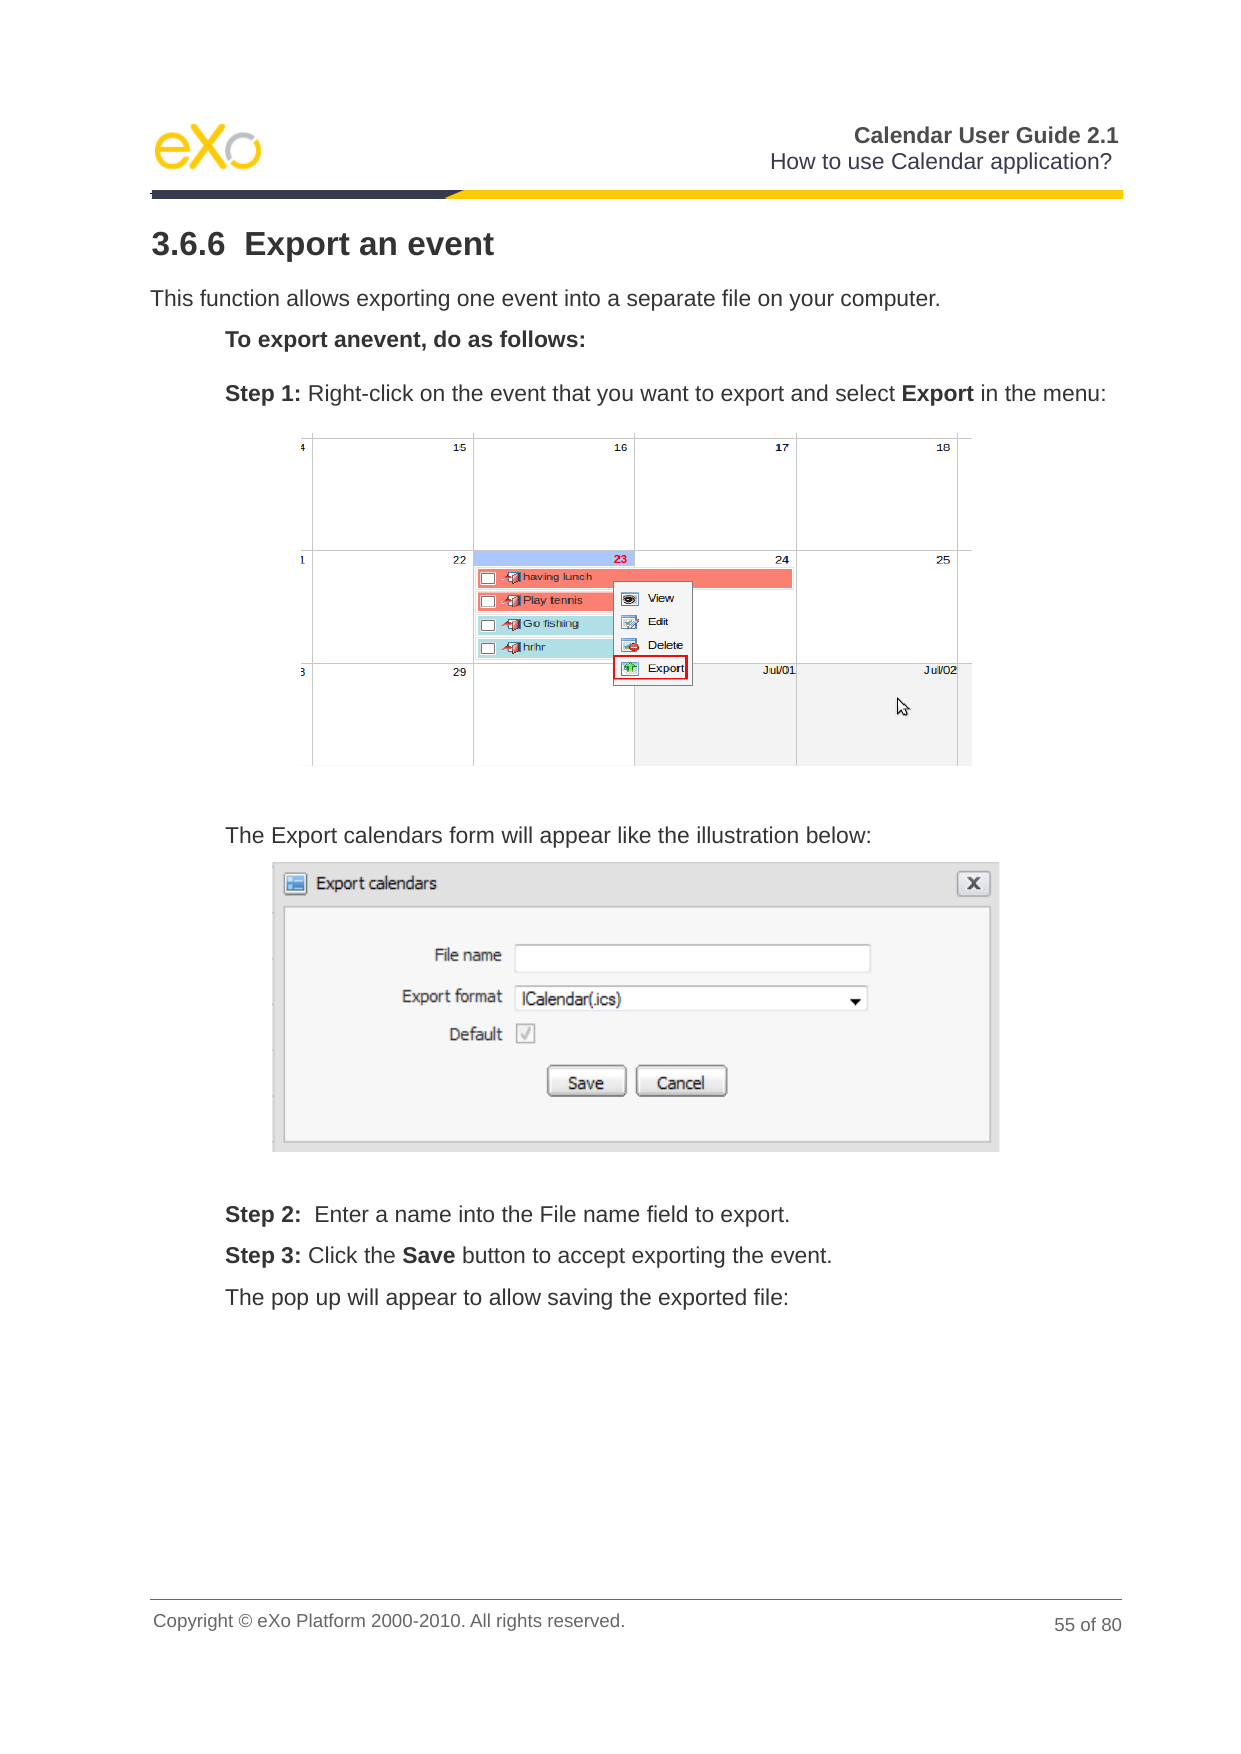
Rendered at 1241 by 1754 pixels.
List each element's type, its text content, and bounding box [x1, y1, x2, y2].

text This function allows exporting one event into a separate file on your computer. [150, 284, 1122, 311]
picture [272, 862, 1000, 1152]
list Step 2: Enter a name into the File name field to export. [187, 1201, 1122, 1227]
list Step 3: Click the Save button to accept exporting the event. [187, 1242, 1122, 1268]
list The Export calendars form will appear like the illustration below: [187, 822, 1122, 848]
list To export anevent, do as follows: [187, 326, 1122, 352]
list Step 1: Right-click on the event that you want to export and select Export in the menu: [187, 380, 1122, 407]
picture [301, 433, 972, 766]
picture [151, 190, 1124, 199]
picture [155, 123, 262, 170]
list The pop up will appear to allow saving the exported file: [187, 1283, 1122, 1310]
subtitle Export an event [150, 223, 1122, 262]
